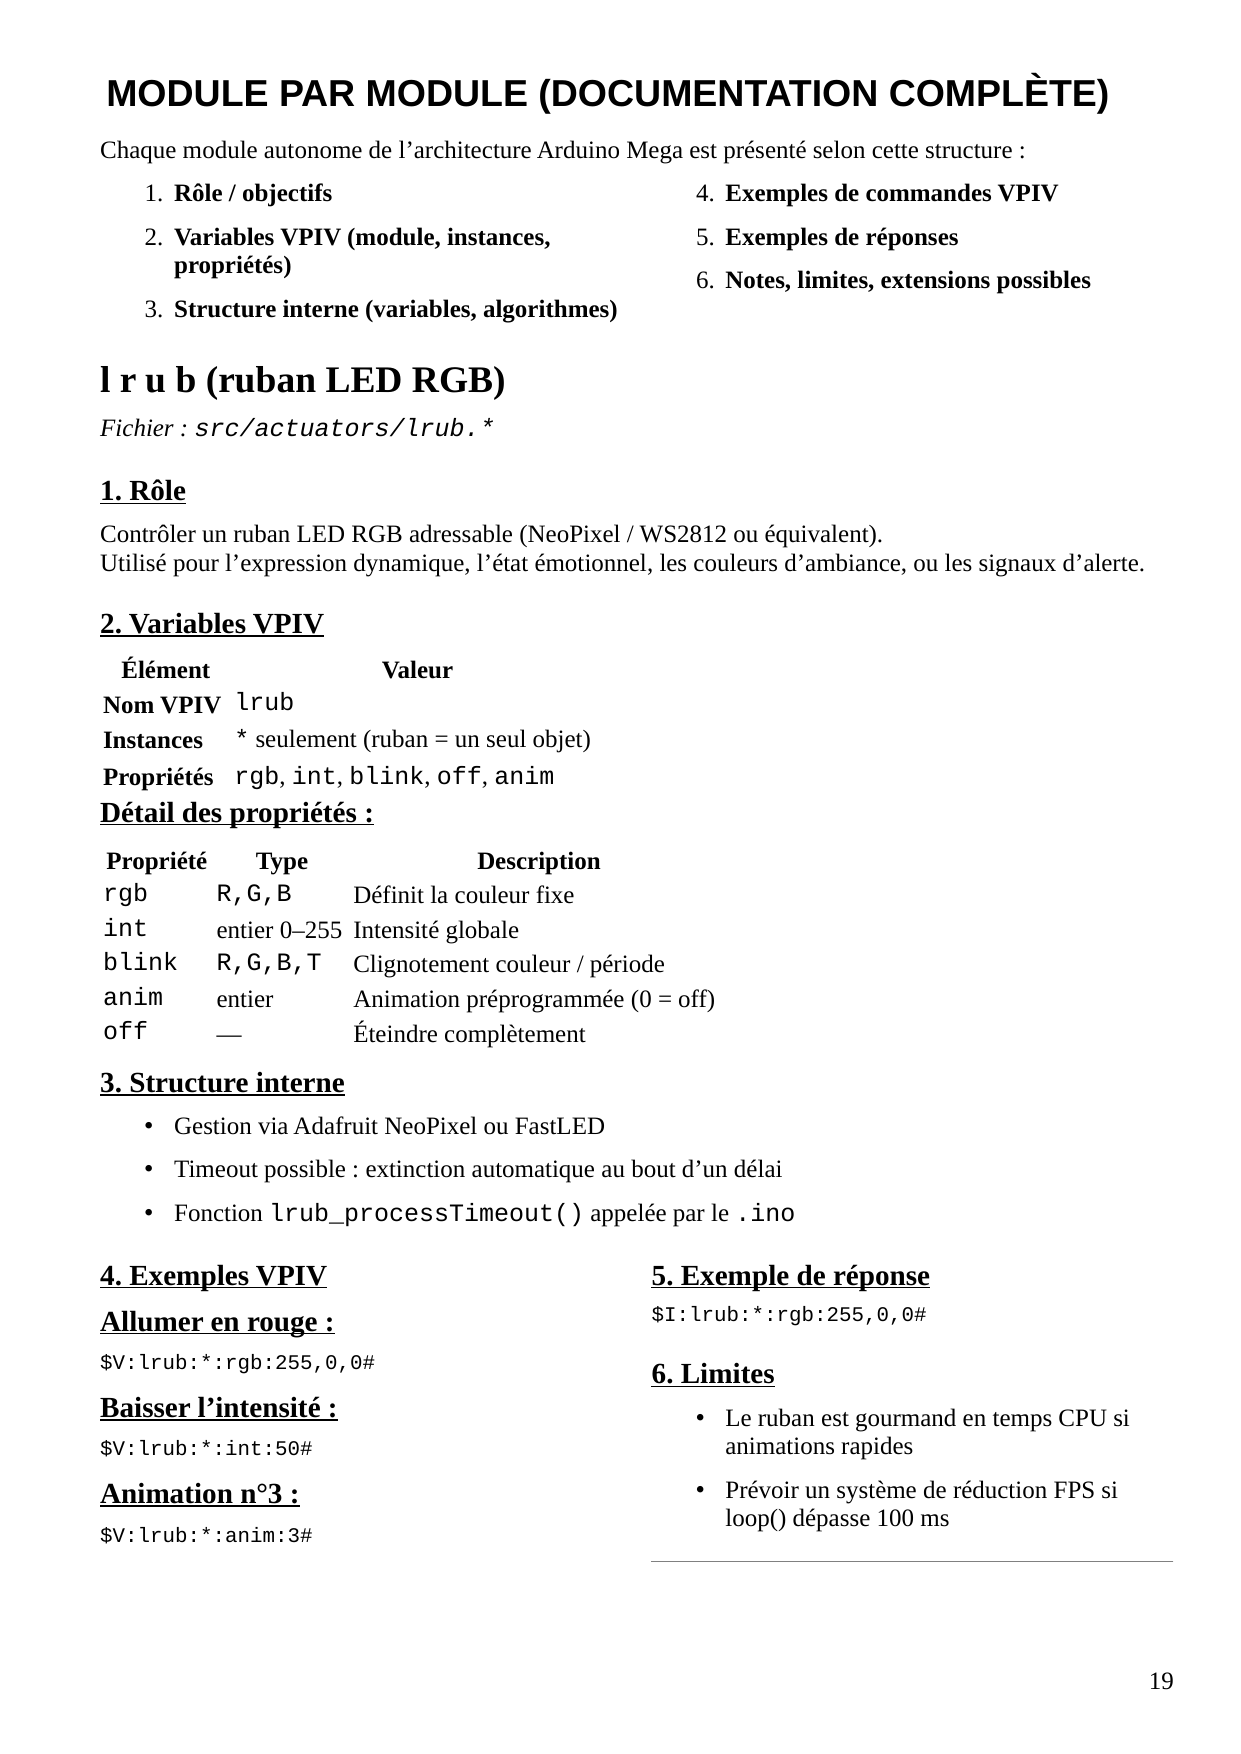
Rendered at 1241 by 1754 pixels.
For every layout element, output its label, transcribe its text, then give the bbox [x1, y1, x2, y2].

subtitle l r u b (ruban LED RGB) [100, 358, 1173, 401]
table_cell Nom VPIV [100, 687, 231, 721]
table_cell * seulement (ruban = un seul objet) [231, 721, 603, 758]
list Fonction lrub_processTimeout() appelée par le .ino [144, 1198, 1173, 1228]
table_cell blink [100, 947, 213, 981]
list Notes, limites, extensions possibles [696, 265, 1173, 294]
subtitle 6. Limites [651, 1357, 1173, 1390]
subtitle Détail des propriétés : [100, 795, 1173, 828]
table_cell Propriétés [100, 758, 231, 795]
list Variables VPIV (module, instances, propriétés) [144, 222, 622, 279]
table_cell anim [100, 981, 213, 1016]
subtitle 3. Structure interne [100, 1065, 1173, 1098]
subtitle Baisser l’intensité : [100, 1390, 622, 1424]
table_cell entier 0–255 [214, 912, 350, 947]
table_cell Instances [100, 721, 231, 758]
subtitle Allumer en rouge : [100, 1304, 622, 1337]
table_cell R,G,B [214, 878, 350, 912]
table_cell entier [214, 981, 350, 1016]
subtitle 5. Exemple de réponse [651, 1258, 1173, 1291]
table_cell R,G,B,T [214, 947, 350, 981]
table_header Valeur [231, 652, 603, 687]
subtitle 4. Exemples VPIV [100, 1258, 622, 1291]
text $I:lrub:*:rgb:255,0,0# [651, 1304, 1173, 1327]
table_cell — [214, 1016, 350, 1050]
table_cell rgb [100, 878, 213, 912]
text $V:lrub:*:anim:3# [100, 1524, 622, 1548]
text $V:lrub:*:int:50# [100, 1438, 622, 1462]
text Fichier : src/actuators/lrub.* [100, 413, 1173, 444]
table_cell Définit la couleur fixe [350, 878, 728, 912]
text $V:lrub:*:rgb:255,0,0# [100, 1352, 622, 1376]
list Prévoir un système de réduction FPS si loop() dépasse 100 ms [696, 1475, 1173, 1532]
table_header Type [214, 843, 350, 877]
table_cell Éteindre complètement [350, 1016, 728, 1050]
list Rôle / objectifs [144, 178, 622, 207]
text Chaque module autonome de l’architecture Arduino Mega est présenté selon cette structure : [100, 135, 1173, 164]
table_cell Intensité globale [350, 912, 728, 947]
table_header Description [350, 843, 728, 877]
table_header Propriété [100, 843, 213, 877]
table_cell Animation préprogrammée (0 = off) [350, 981, 728, 1016]
table_cell int [100, 912, 213, 947]
list Exemples de réponses [696, 222, 1173, 250]
subtitle Animation n°3 : [100, 1476, 622, 1510]
list Exemples de commandes VPIV [696, 178, 1173, 207]
list Gestion via Adafruit NeoPixel ou FastLED [144, 1111, 1173, 1140]
subtitle MODULE PAR MODULE (DOCUMENTATION COMPLÈTE) [106, 71, 1173, 114]
list Timeout possible : extinction automatique au bout d’un délai [144, 1154, 1173, 1183]
subtitle 1. Rôle [100, 473, 1173, 507]
list Structure interne (variables, algorithmes) [144, 294, 622, 322]
table_cell rgb, int, blink, off, anim [231, 758, 603, 795]
table_header Élément [100, 652, 231, 687]
table_cell Clignotement couleur / période [350, 947, 728, 981]
list Le ruban est gourmand en temps CPU si animations rapides [696, 1403, 1173, 1460]
subtitle 2. Variables VPIV [100, 606, 1173, 640]
table_cell lrub [231, 687, 603, 721]
table_cell off [100, 1016, 213, 1050]
text Contrôler un ruban LED RGB adressable (NeoPixel / WS2812 ou équivalent). Utilisé pour l’expression dynamique, l’état émotionnel, les couleurs d’ambiance, ou les signaux d’alerte. [100, 519, 1173, 577]
